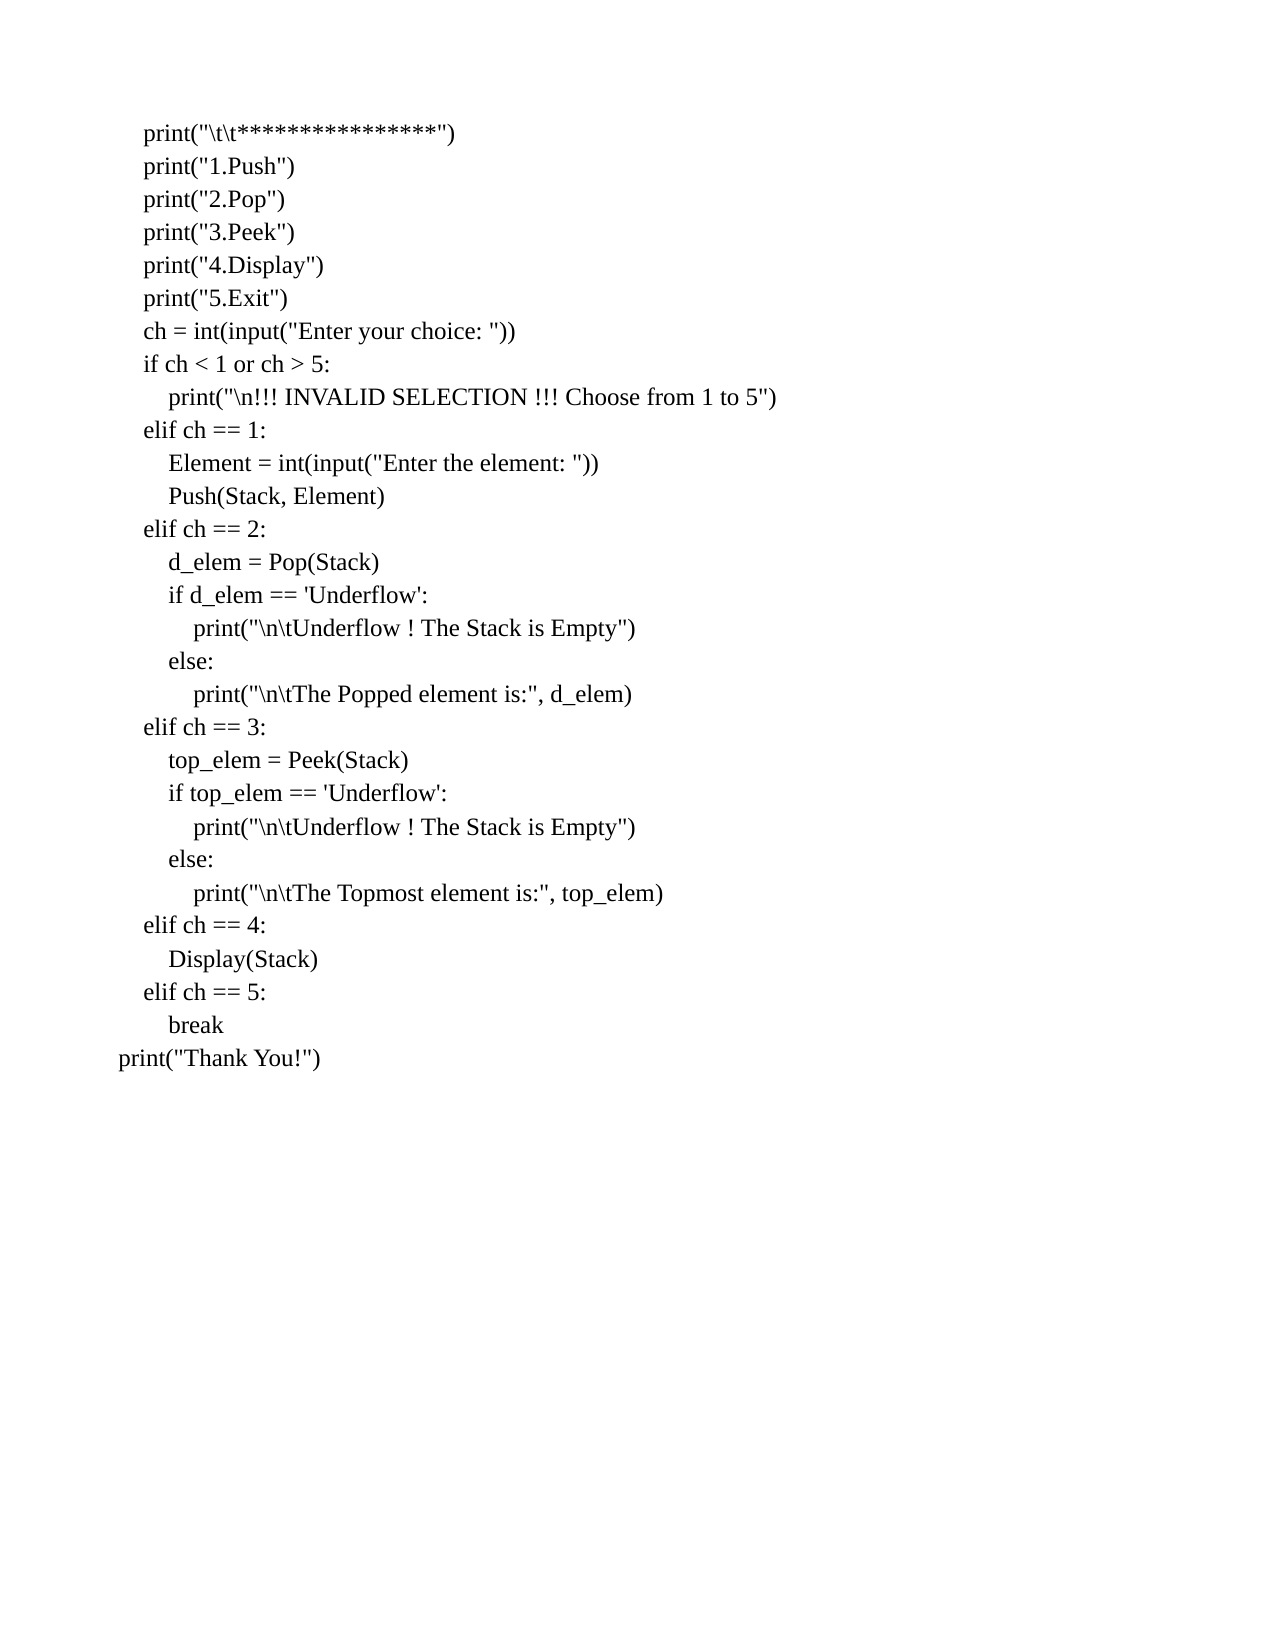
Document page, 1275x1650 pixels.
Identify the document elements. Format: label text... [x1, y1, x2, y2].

text print("1.Push") [118, 151, 1157, 180]
text top_elem = Peek(Stack) [118, 746, 1157, 774]
text if d_elem == 'Underflow': [118, 580, 1157, 609]
text if ch < 1 or ch > 5: [118, 349, 1157, 378]
text elif ch == 2: [118, 514, 1157, 543]
text print("3.Peek") [118, 217, 1157, 246]
text print("\t\t****************") [118, 118, 1157, 147]
text print("\n!!! INVALID SELECTION !!! Choose from 1 to 5") [118, 382, 1157, 411]
text print("\n\tUnderflow ! The Stack is Empty") [118, 812, 1157, 840]
text else: [118, 646, 1157, 675]
text if top_elem == 'Underflow': [118, 778, 1157, 807]
text print("\n\tThe Topmost element is:", top_elem) [118, 878, 1157, 906]
text elif ch == 3: [118, 712, 1157, 741]
text print("Thank You!") [118, 1043, 1157, 1071]
text d_elem = Pop(Stack) [118, 547, 1157, 576]
text print("\n\tThe Popped element is:", d_elem) [118, 679, 1157, 708]
text Display(Stack) [118, 944, 1157, 972]
text print("4.Display") [118, 250, 1157, 279]
text break [118, 1010, 1157, 1038]
text elif ch == 4: [118, 911, 1157, 939]
text elif ch == 1: [118, 415, 1157, 444]
text print("5.Exit") [118, 283, 1157, 312]
text Push(Stack, Element) [118, 481, 1157, 510]
text elif ch == 5: [118, 977, 1157, 1005]
text ch = int(input("Enter your choice: ")) [118, 316, 1157, 345]
text print("2.Pop") [118, 184, 1157, 213]
text else: [118, 844, 1157, 873]
text Element = int(input("Enter the element: ")) [118, 448, 1157, 477]
text print("\n\tUnderflow ! The Stack is Empty") [118, 613, 1157, 642]
